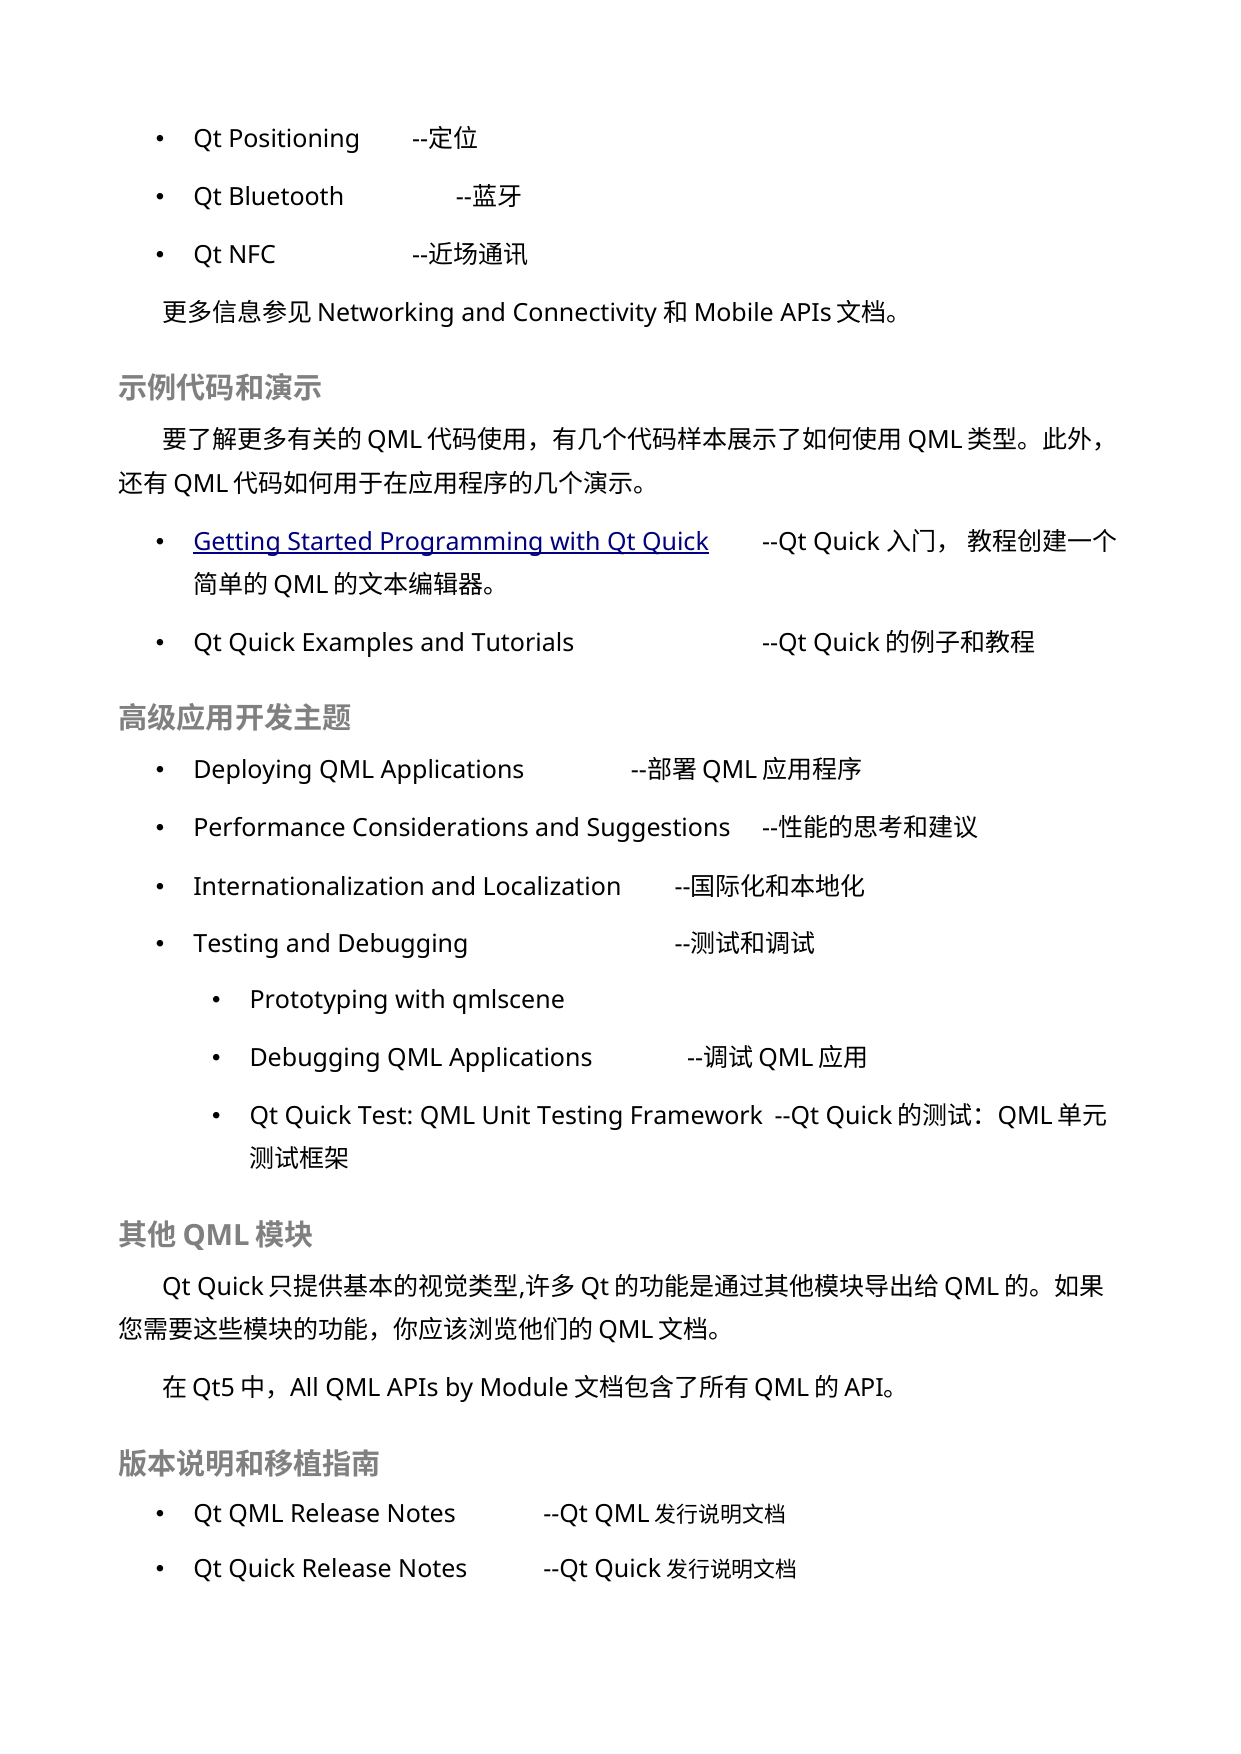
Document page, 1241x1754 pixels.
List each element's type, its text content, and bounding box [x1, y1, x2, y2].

list Qt Bluetooth --蓝牙 [156, 176, 1122, 212]
list Testing and Debugging --测试和调试 [156, 924, 1122, 960]
list Qt NFC --近场通讯 [156, 234, 1122, 270]
list Qt Quick Test: QML Unit Testing Framework --Qt Quick的测试：QML单元测试框架 [212, 1095, 1122, 1175]
text Qt Quick只提供基本的视觉类型,许多Qt的功能是通过其他模块导出给QML的。如果您需要这些模块的功能，你应该浏览他们的QML文档。 [118, 1266, 1122, 1346]
list Deploying QML Applications --部署QML应用程序 [156, 750, 1122, 786]
subtitle 高级应用开发主题 [118, 695, 1122, 737]
list Internationalization and Localization --国际化和本地化 [156, 866, 1122, 902]
text 要了解更多有关的QML代码使用，有几个代码样本展示了如何使用QML类型。此外，还有QML代码如何用于在应用程序的几个演示。 [118, 419, 1122, 499]
list Qt Positioning --定位 [156, 118, 1122, 154]
text 在Qt5中，All QML APIs by Module文档包含了所有QML的API。 [118, 1368, 1122, 1404]
list Qt QML Release Notes --Qt QML发行说明文档 [156, 1495, 1122, 1529]
list Qt Quick Release Notes --Qt Quick发行说明文档 [156, 1551, 1122, 1585]
list Prototyping with qmlscene [212, 982, 1122, 1016]
subtitle 示例代码和演示 [118, 365, 1122, 407]
list Qt Quick Examples and Tutorials --Qt Quick的例子和教程 [156, 622, 1122, 659]
list Performance Considerations and Suggestions --性能的思考和建议 [156, 808, 1122, 844]
subtitle 版本说明和移植指南 [118, 1440, 1122, 1483]
text 更多信息参见Networking and Connectivity 和Mobile APIs文档。 [118, 292, 1122, 328]
list Debugging QML Applications --调试QML应用 [212, 1037, 1122, 1074]
subtitle 其他QML模块 [118, 1211, 1122, 1254]
list Getting Started Programming with Qt Quick --Qt Quick 入门， 教程创建一个简单的QML的文本编辑器。 [156, 521, 1122, 601]
